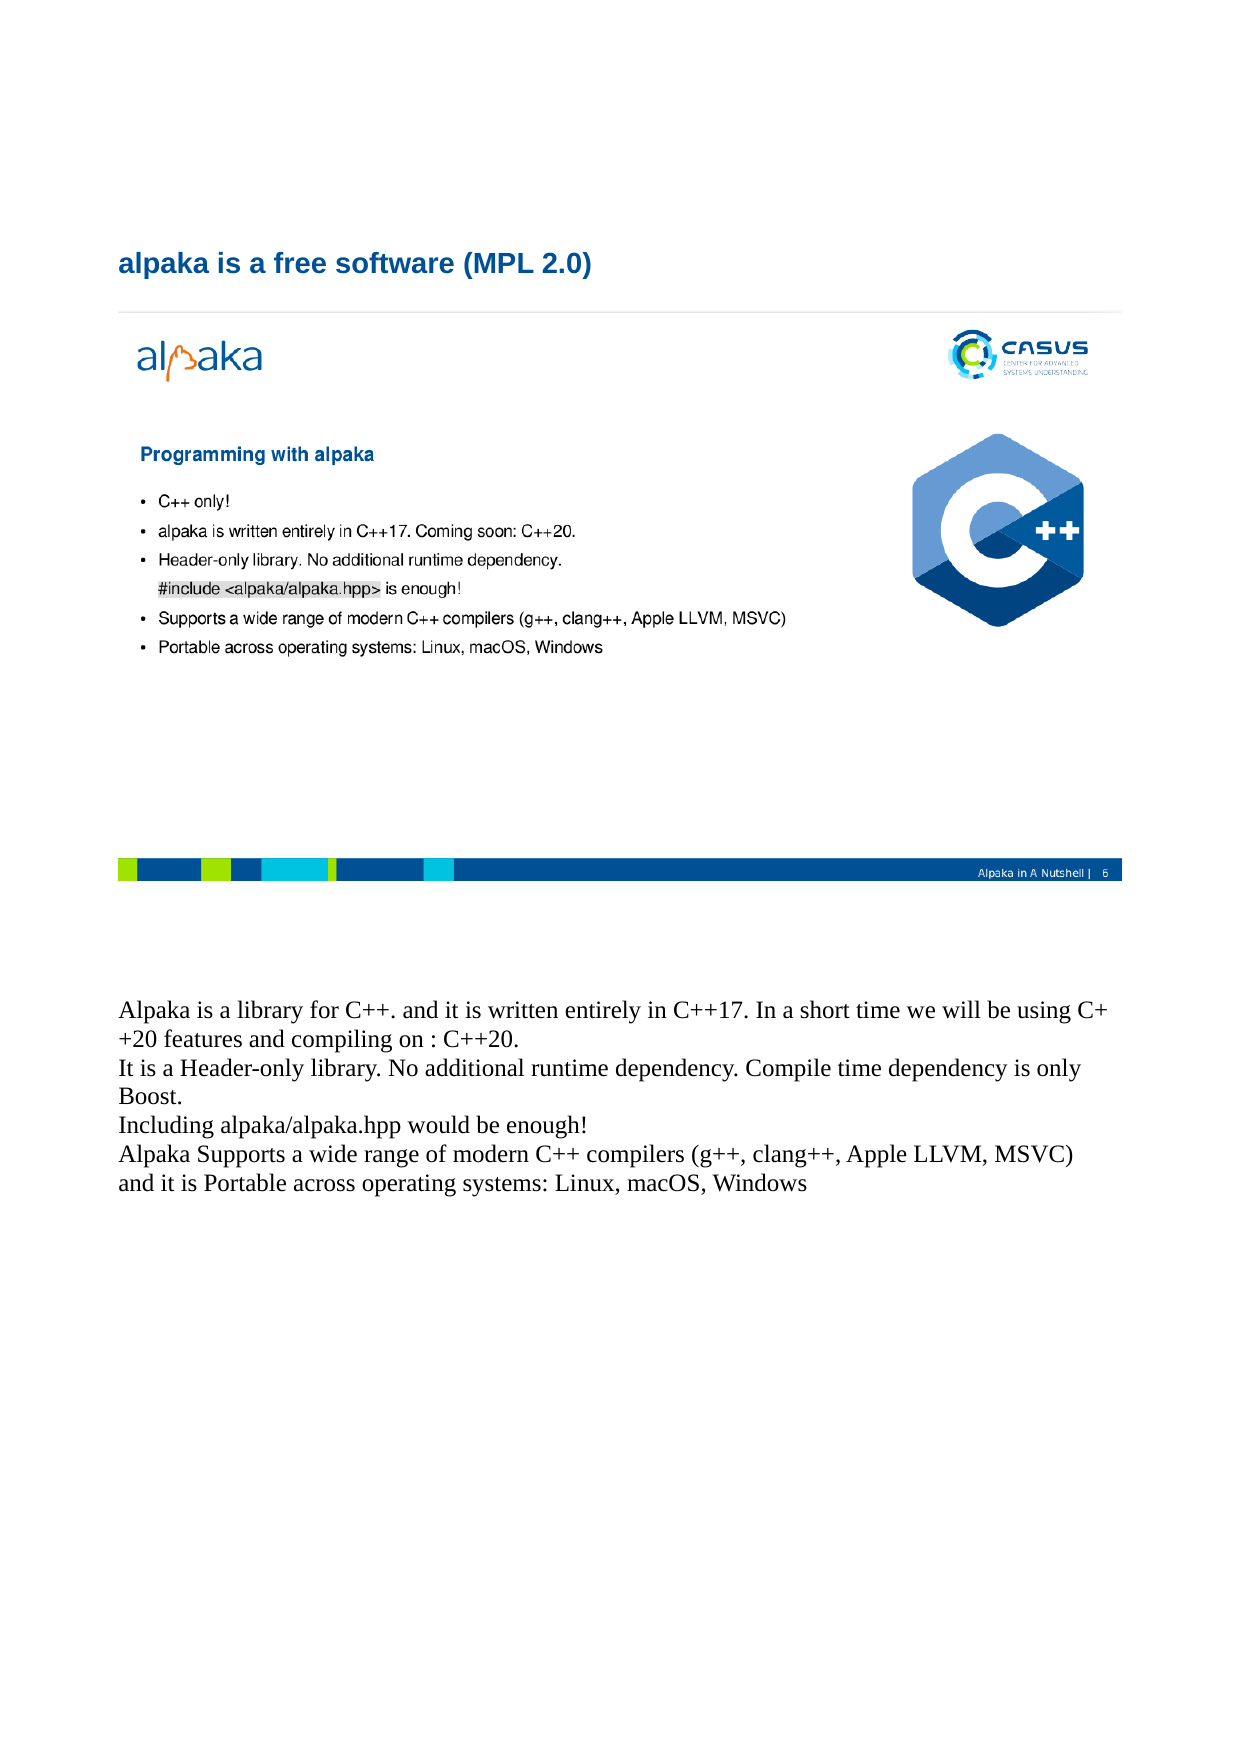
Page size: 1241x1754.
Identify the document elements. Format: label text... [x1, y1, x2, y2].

text Alpaka Supports a wide range of modern C++ compilers (g++, clang++, Apple LLVM, MSVC) [118, 1139, 1122, 1168]
text alpaka is a free software (MPL 2.0) [118, 242, 1122, 282]
text Alpaka is a library for C++. and it is written entirely in C++17. In a short time we will be using C++20 features and compiling on : C++20. [118, 995, 1122, 1053]
text and it is Portable across operating systems: Linux, macOS, Windows [118, 1168, 1122, 1196]
picture [118, 310, 1123, 881]
text It is a Header-only library. No additional runtime dependency. Compile time dependency is only Boost. [118, 1053, 1122, 1110]
text Including alpaka/alpaka.hpp would be enough! [118, 1110, 1122, 1139]
